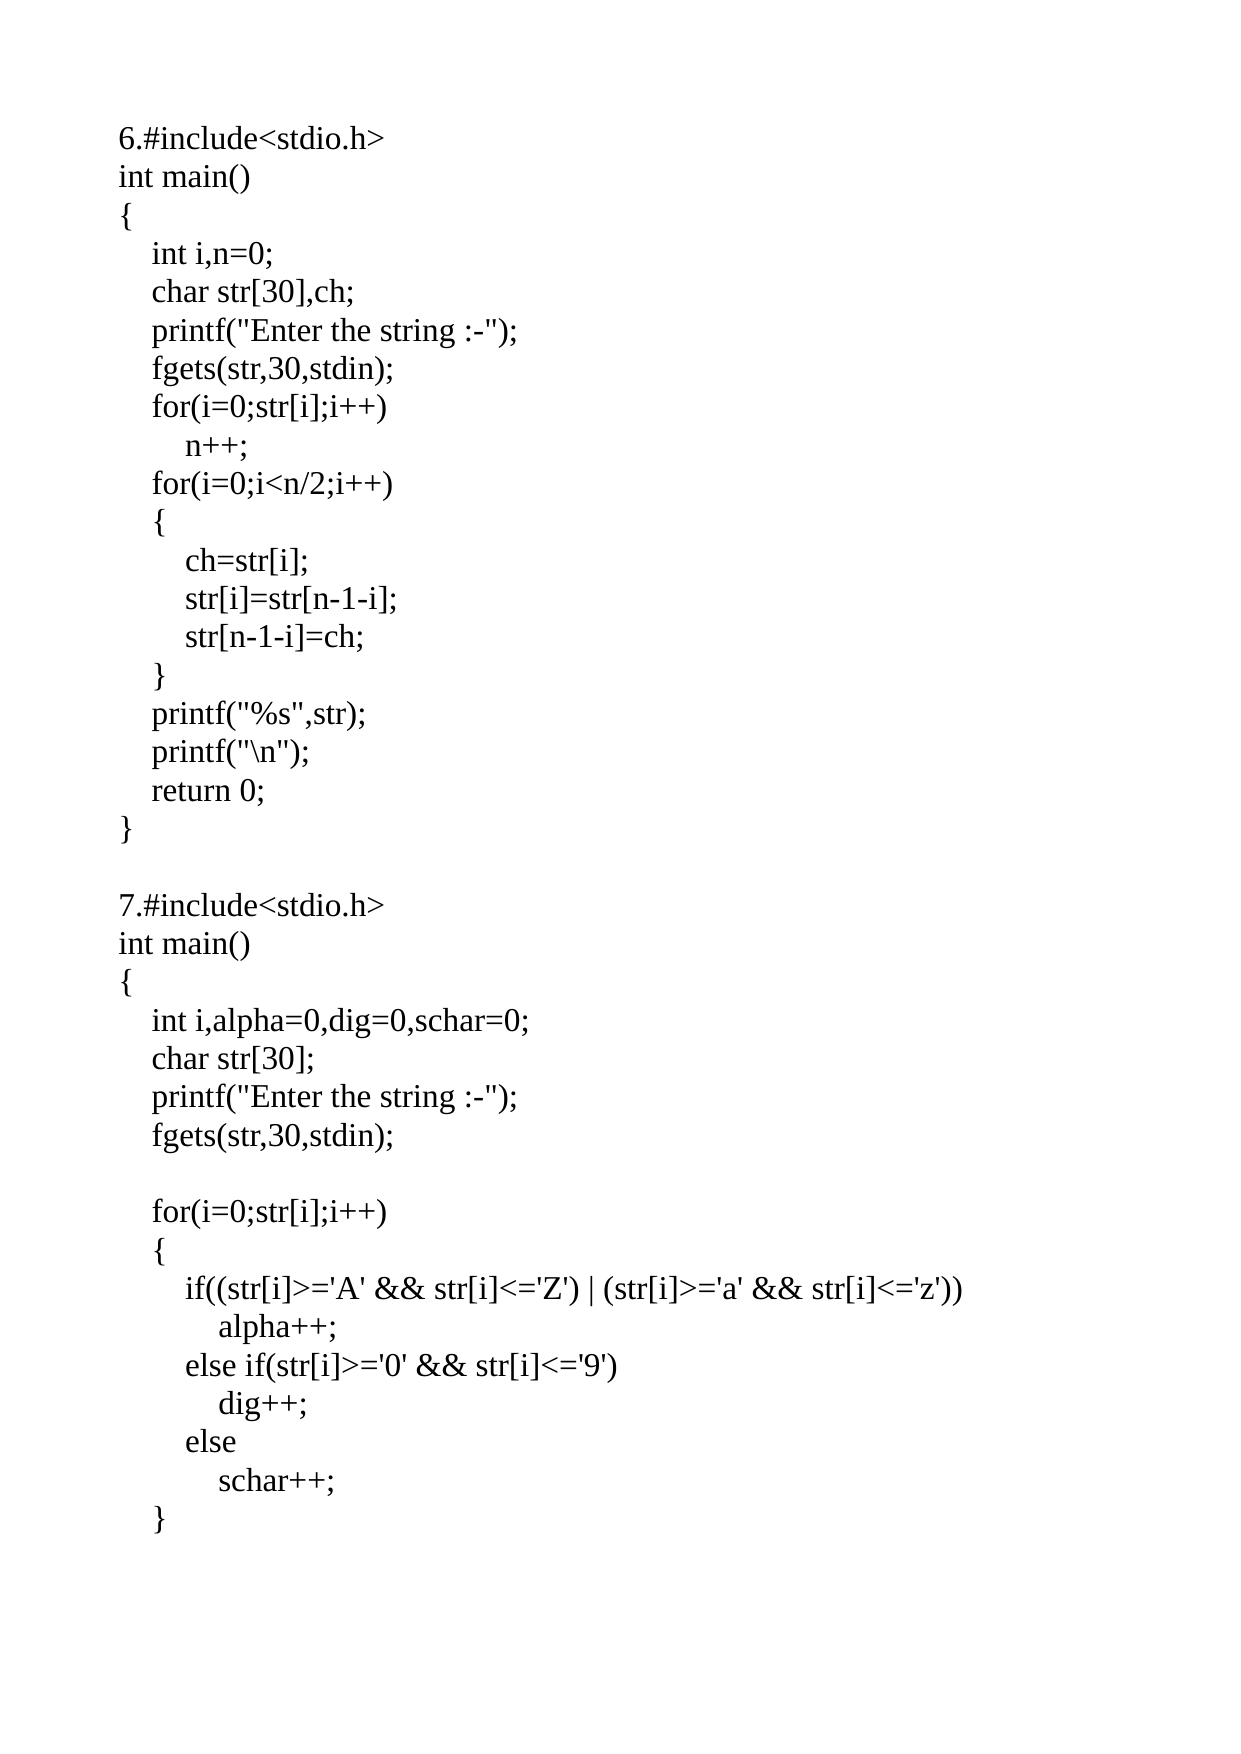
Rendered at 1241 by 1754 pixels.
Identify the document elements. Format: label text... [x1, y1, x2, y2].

text int main() [118, 156, 1122, 195]
text char str[30]; [118, 1038, 1122, 1076]
text printf("%s",str); [118, 693, 1122, 731]
text printf("\n"); [118, 731, 1122, 770]
text int i,n=0; [118, 233, 1122, 271]
text { [118, 961, 1122, 1000]
text printf("Enter the string :-"); [118, 310, 1122, 348]
text { [118, 1230, 1122, 1268]
text for(i=0;i<n/2;i++) [118, 463, 1122, 501]
text schar++; [118, 1460, 1122, 1498]
text 6.#include<stdio.h> [118, 118, 1122, 156]
text 7.#include<stdio.h> [118, 885, 1122, 923]
text char str[30],ch; [118, 271, 1122, 310]
text if((str[i]>='A' && str[i]<='Z') | (str[i]>='a' && str[i]<='z')) [118, 1268, 1122, 1306]
text str[n-1-i]=ch; [118, 616, 1122, 655]
text for(i=0;str[i];i++) [118, 386, 1122, 425]
text dig++; [118, 1383, 1122, 1421]
text str[i]=str[n-1-i]; [118, 578, 1122, 616]
text printf("Enter the string :-"); [118, 1076, 1122, 1115]
text alpha++; [118, 1306, 1122, 1345]
text n++; [118, 425, 1122, 463]
text { [118, 501, 1122, 540]
text fgets(str,30,stdin); [118, 1115, 1122, 1153]
text } [118, 655, 1122, 693]
text else if(str[i]>='0' && str[i]<='9') [118, 1345, 1122, 1383]
text ch=str[i]; [118, 540, 1122, 578]
text fgets(str,30,stdin); [118, 348, 1122, 386]
text int i,alpha=0,dig=0,schar=0; [118, 1000, 1122, 1038]
text int main() [118, 923, 1122, 961]
text return 0; [118, 770, 1122, 808]
text } [118, 1498, 1122, 1536]
text for(i=0;str[i];i++) [118, 1191, 1122, 1230]
text } [118, 808, 1122, 846]
text else [118, 1421, 1122, 1460]
text { [118, 195, 1122, 233]
